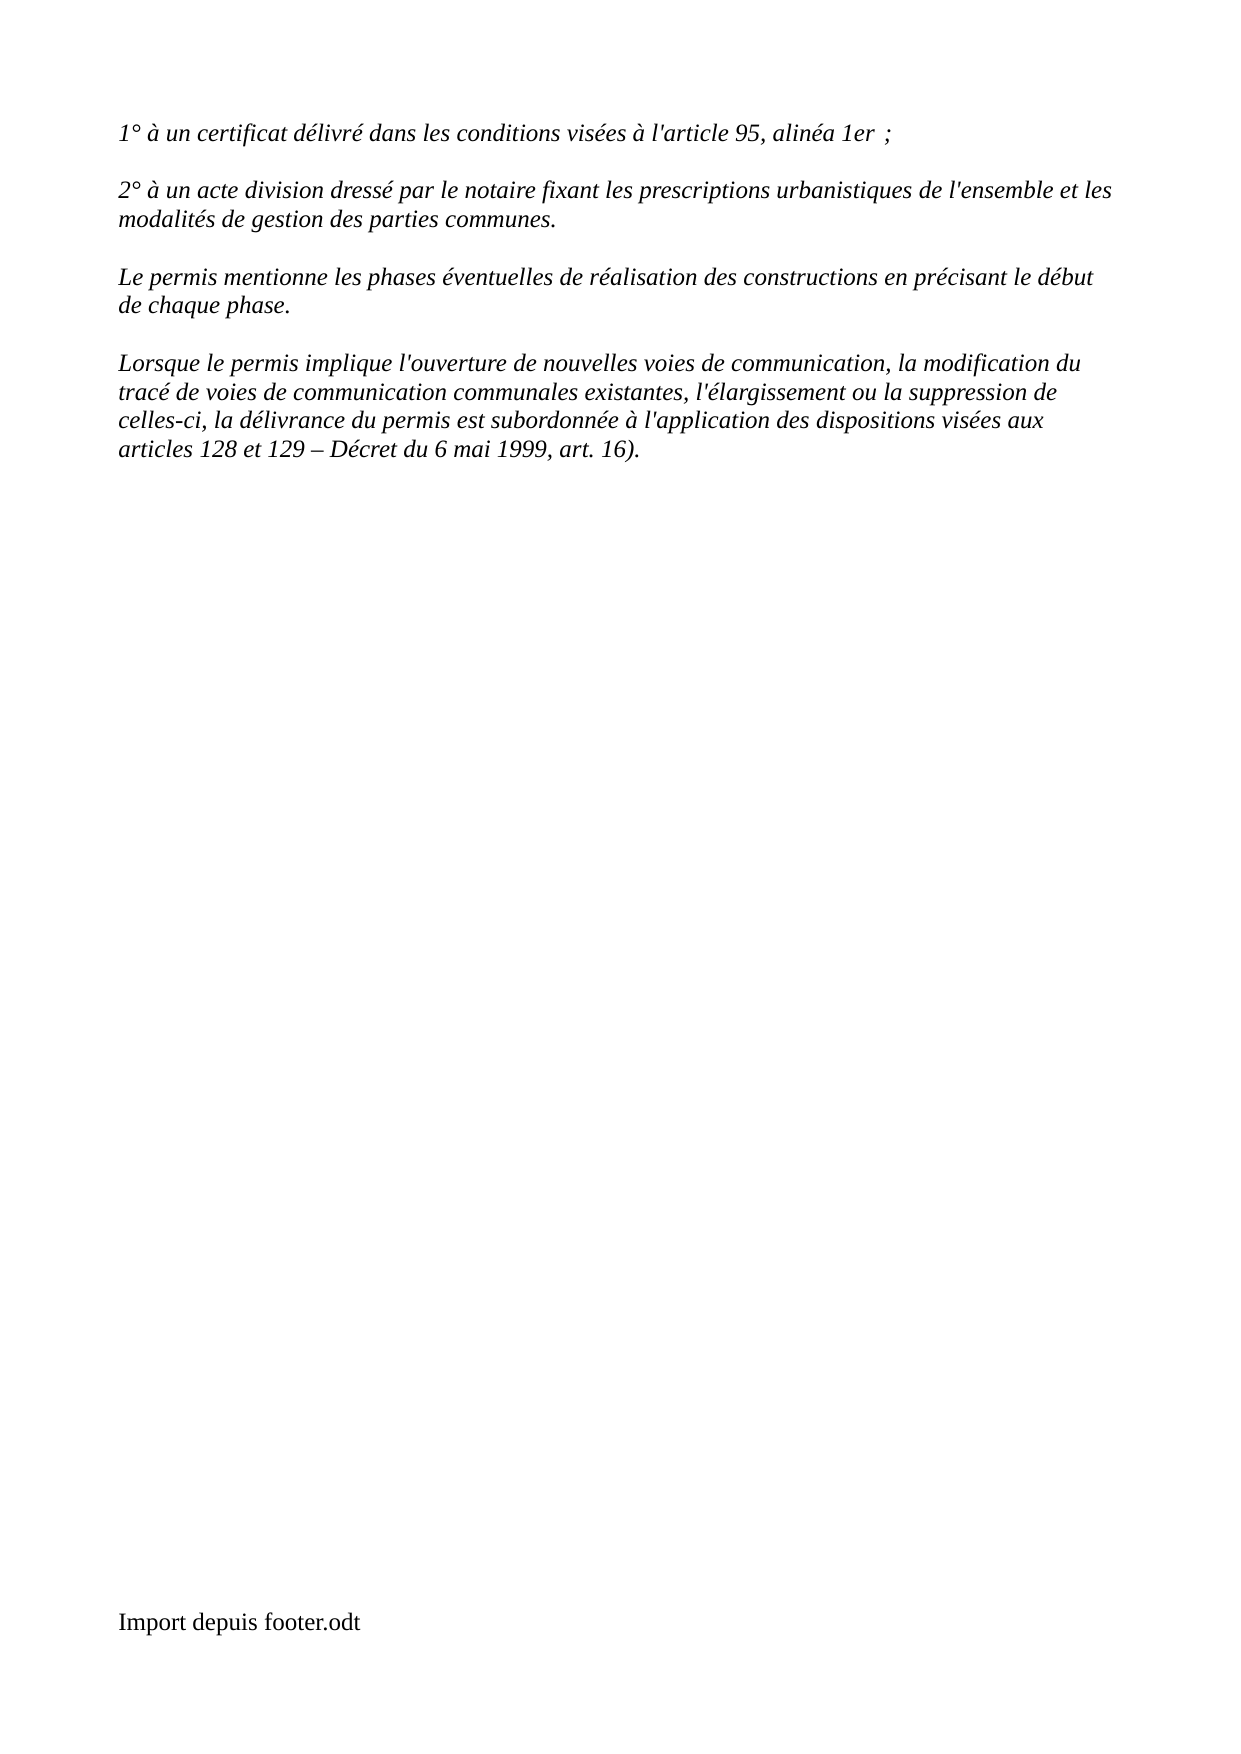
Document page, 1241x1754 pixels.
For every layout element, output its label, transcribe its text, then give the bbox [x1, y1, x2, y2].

text Lorsque le permis implique l'ouverture de nouvelles voies de communication, la modification du tracé de voies de communication communales existantes, l'élargissement ou la suppression de celles-ci, la délivrance du permis est subordonnée à l'application des dispositions visées aux articles 128 et 129 – Décret du 6 mai 1999, art. 16). [118, 348, 1122, 463]
text 2° à un acte division dressé par le notaire fixant les prescriptions urbanistiques de l'ensemble et les modalités de gestion des parties communes. [118, 176, 1122, 233]
text Le permis mentionne les phases éventuelles de réalisation des constructions en précisant le début de chaque phase. [118, 262, 1122, 319]
text 1° à un certificat délivré dans les conditions visées à l'article 95, alinéa 1er ; [118, 118, 1122, 147]
